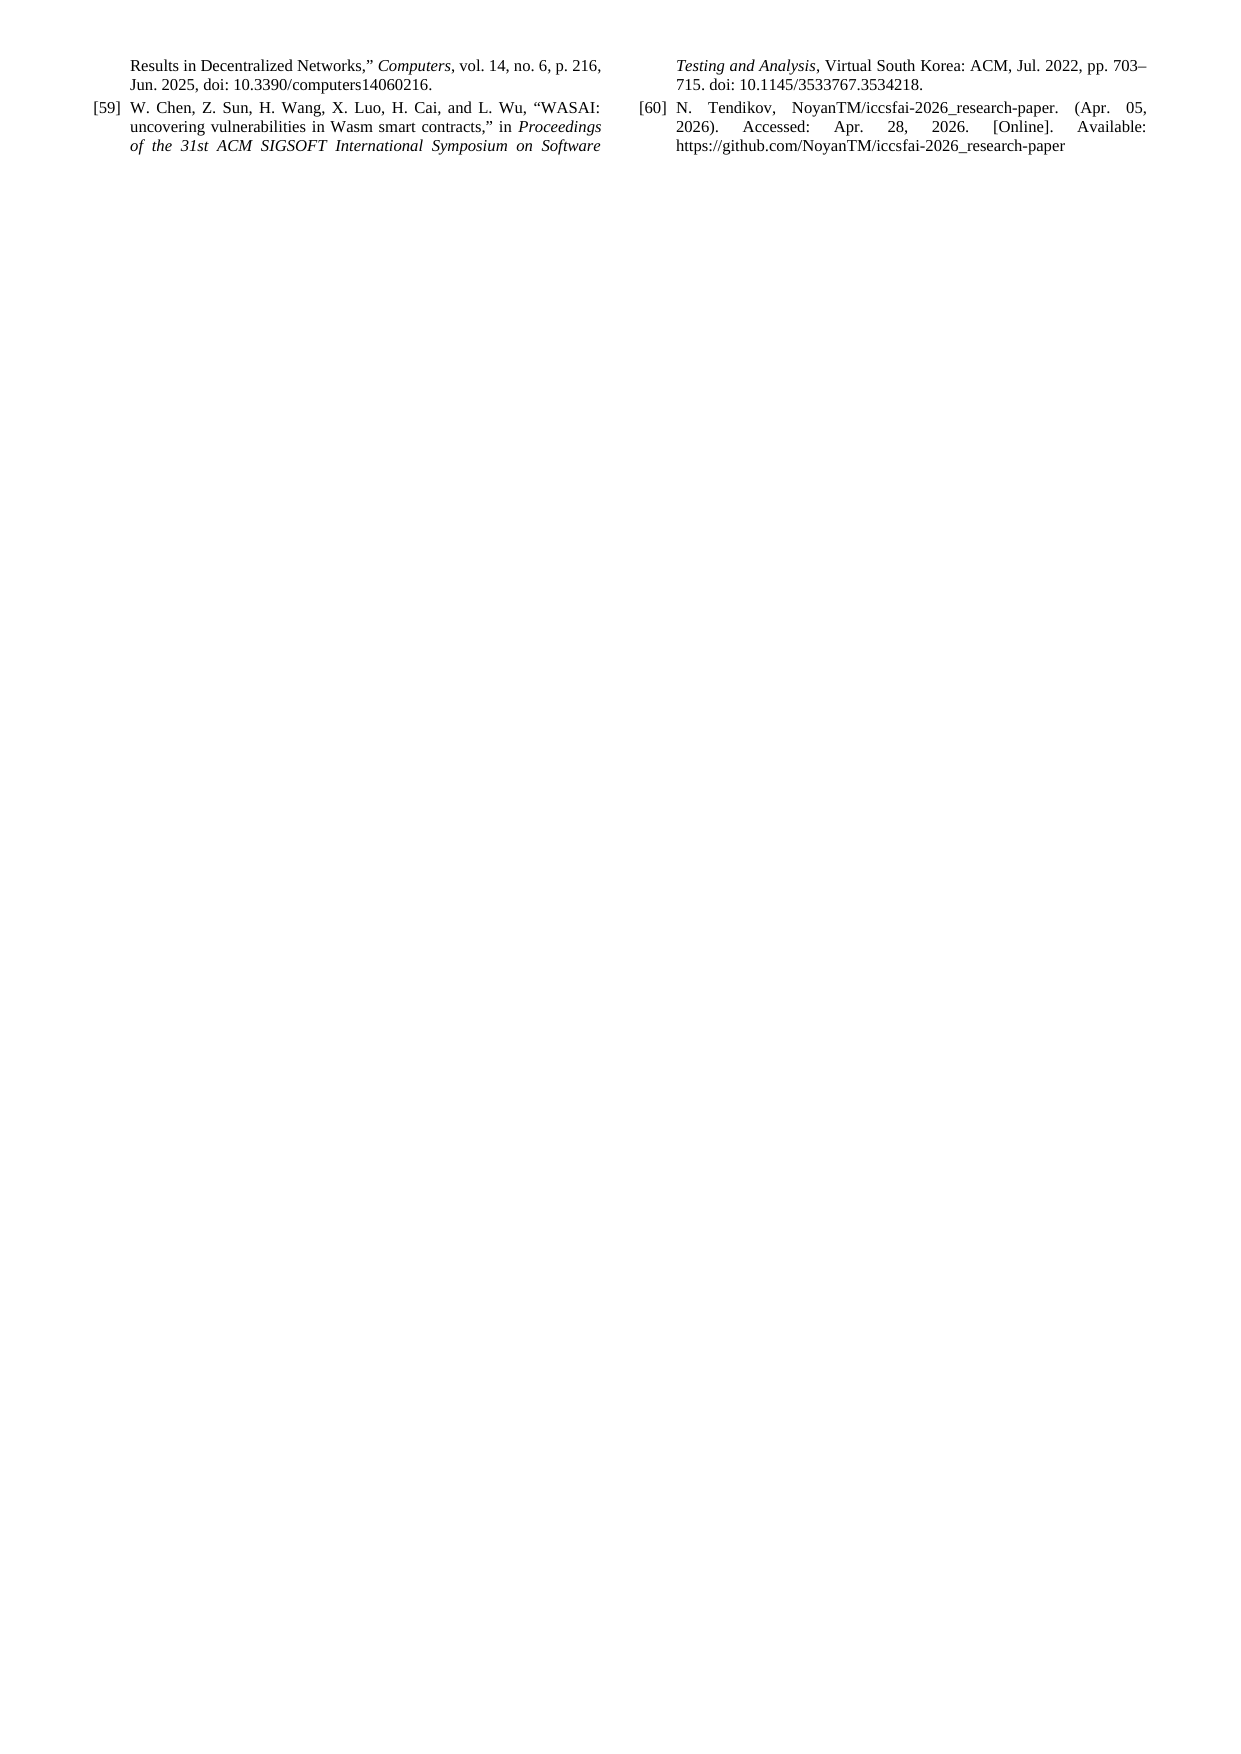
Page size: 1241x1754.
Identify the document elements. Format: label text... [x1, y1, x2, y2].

list Results in Decentralized Networks,” Computers, vol. 14, no. 6, p. 216, Jun. 2025, doi: 10.3390/computers14060216. [93, 56, 601, 94]
list N. Tendikov, NoyanTM/iccsfai-2026_research-paper. (Apr. 05, 2026). Accessed: Apr. 28, 2026. [Online]. Available: https://github.com/NoyanTM/iccsfai-2026_research-paper [639, 99, 1147, 155]
list W. Chen, Z. Sun, H. Wang, X. Luo, H. Cai, and L. Wu, “WASAI: uncovering vulnerabilities in Wasm smart contracts,” in Proceedings of the 31st ACM SIGSOFT International Symposium on Software [93, 99, 601, 155]
list Testing and Analysis, Virtual South Korea: ACM, Jul. 2022, pp. 703–715. doi: 10.1145/3533767.3534218. [639, 56, 1147, 94]
